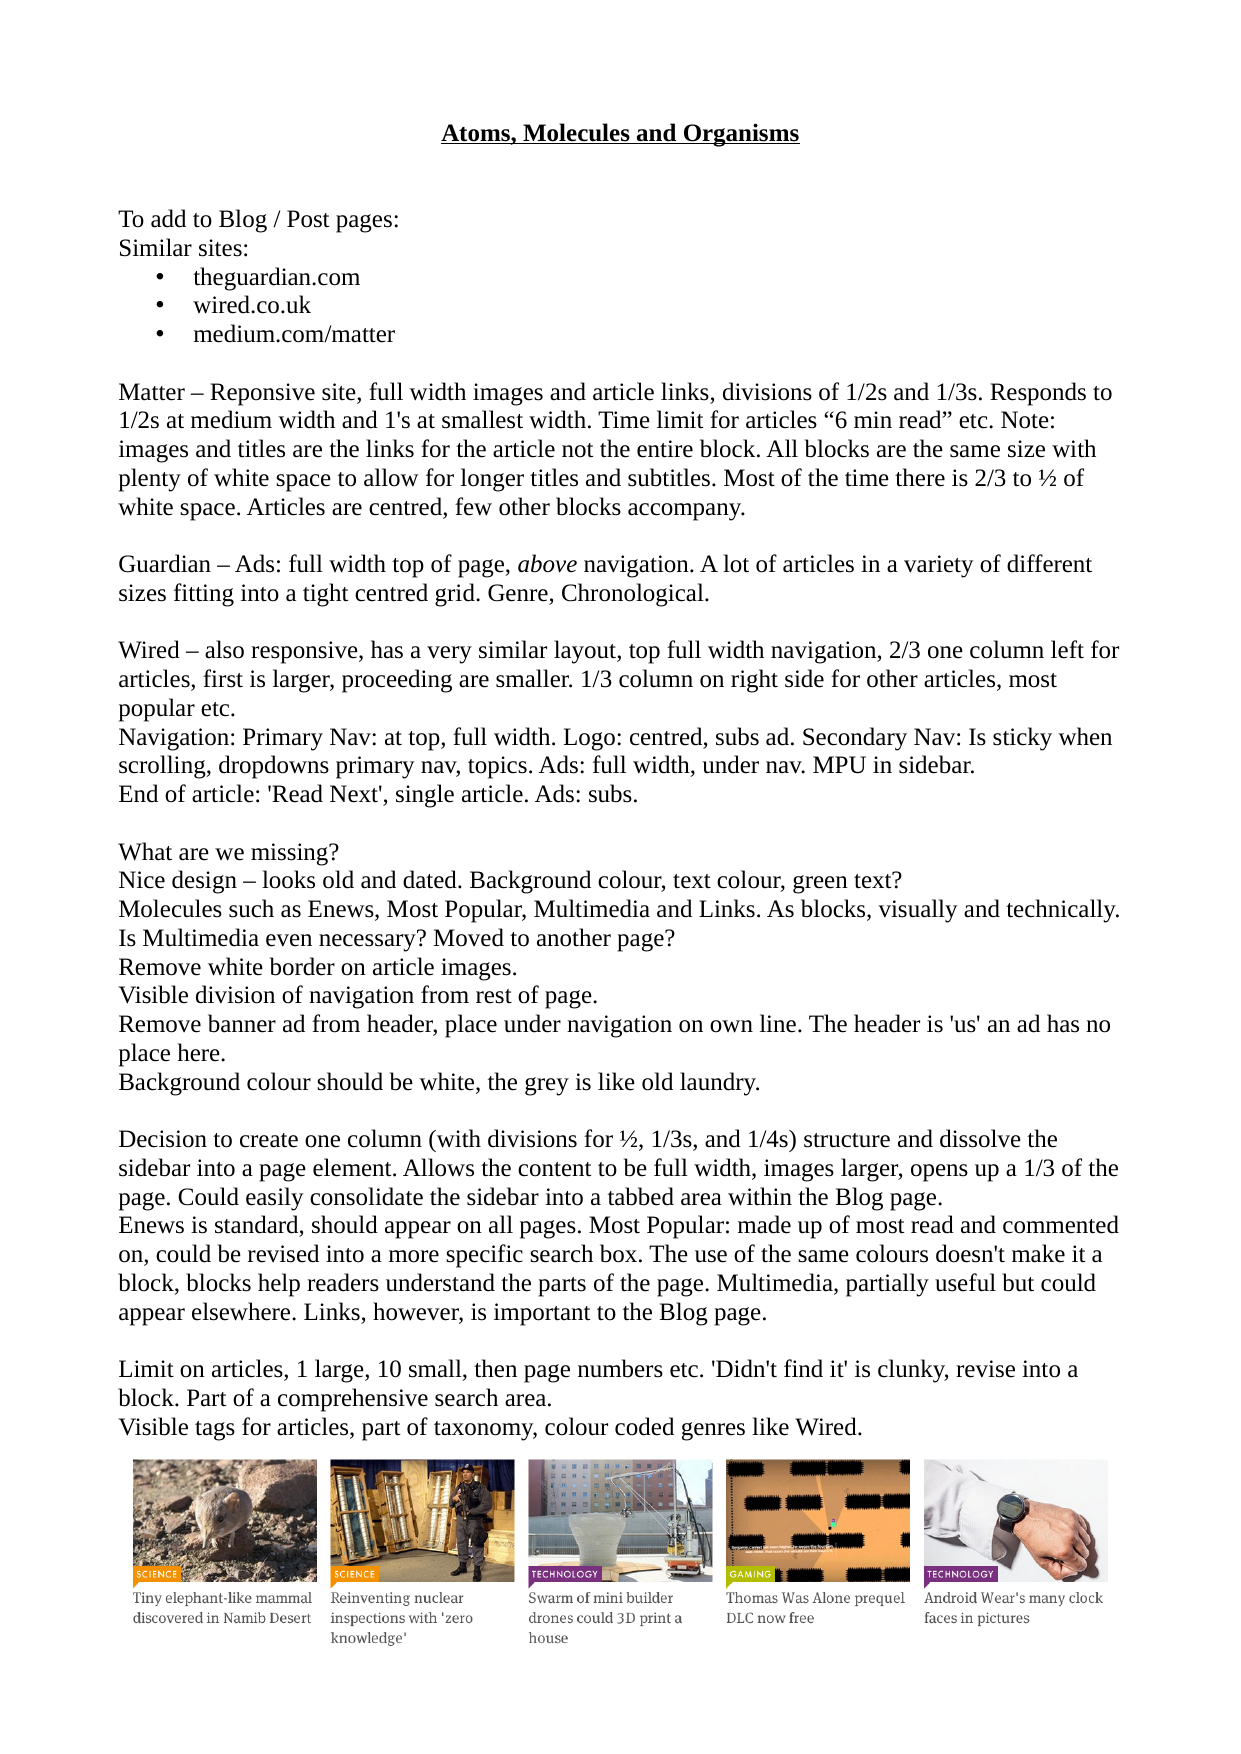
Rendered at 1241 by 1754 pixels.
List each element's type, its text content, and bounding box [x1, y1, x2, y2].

text Wired – also responsive, has a very similar layout, top full width navigation, 2/3 one column left for articles, first is larger, proceeding are smaller. 1/3 column on right side for other articles, most popular etc. [118, 636, 1122, 722]
text Is Multimedia even necessary? Moved to another page? [118, 923, 1122, 952]
text Atoms, Molecules and Organisms [118, 118, 1122, 147]
text Similar sites: [118, 233, 1122, 262]
text Limit on articles, 1 large, 10 small, then page numbers etc. 'Didn't find it' is clunky, revise into a block. Part of a comprehensive search area. [118, 1354, 1122, 1412]
text Remove banner ad from header, place under navigation on own line. The header is 'us' an ad has no place here. [118, 1009, 1122, 1067]
text Decision to create one column (with divisions for ½, 1/3s, and 1/4s) structure and dissolve the sidebar into a page element. Allows the content to be full width, images larger, opens up a 1/3 of the page. Could easily consolidate the sidebar into a tabbed area within the Blog page. [118, 1124, 1122, 1211]
text Guardian – Ads: full width top of page, above navigation. A lot of articles in a variety of different sizes fitting into a tight centred grid. Genre, Chronological. [118, 549, 1122, 607]
text Remove white border on article images. [118, 952, 1122, 981]
text Visible division of navigation from rest of page. [118, 981, 1122, 1009]
text Molecules such as Enews, Most Popular, Multimedia and Links. As blocks, visually and technically. [118, 894, 1122, 923]
text Visible tags for articles, part of taxonomy, colour coded genres like Wired. [118, 1412, 1122, 1441]
text What are we missing? [118, 837, 1122, 866]
text End of article: 'Read Next', single article. Ads: subs. [118, 779, 1122, 808]
text Navigation: Primary Nav: at top, full width. Logo: centred, subs ad. Secondary Nav: Is sticky when scrolling, dropdowns primary nav, topics. Ads: full width, under nav. MPU in sidebar. [118, 722, 1122, 779]
text To add to Blog / Post pages: [118, 204, 1122, 233]
text Nice design – looks old and dated. Background colour, text colour, green text? [118, 866, 1122, 894]
text Background colour should be white, the grey is like old laundry. [118, 1067, 1122, 1096]
list medium.com/matter [156, 319, 1122, 348]
text Matter – Reponsive site, full width images and article links, divisions of 1/2s and 1/3s. Responds to 1/2s at medium width and 1's at smallest width. Time limit for articles “6 min read” etc. Note: images and titles are the links for the article not the entire block. All blocks are the same size with plenty of white space to allow for longer titles and subtitles. Most of the time there is 2/3 to ½ of white space. Articles are centred, few other blocks accompany. [118, 377, 1122, 521]
text Enews is standard, should appear on all pages. Most Popular: made up of most read and commented on, could be revised into a more specific search box. The use of the same colours doesn't make it a block, blocks help readers understand the parts of the page. Multimedia, partially useful but could appear elsewhere. Links, however, is important to the Blog page. [118, 1211, 1122, 1326]
list theguardian.com [156, 262, 1122, 291]
list wired.co.uk [156, 291, 1122, 319]
picture [118, 1448, 1118, 1651]
